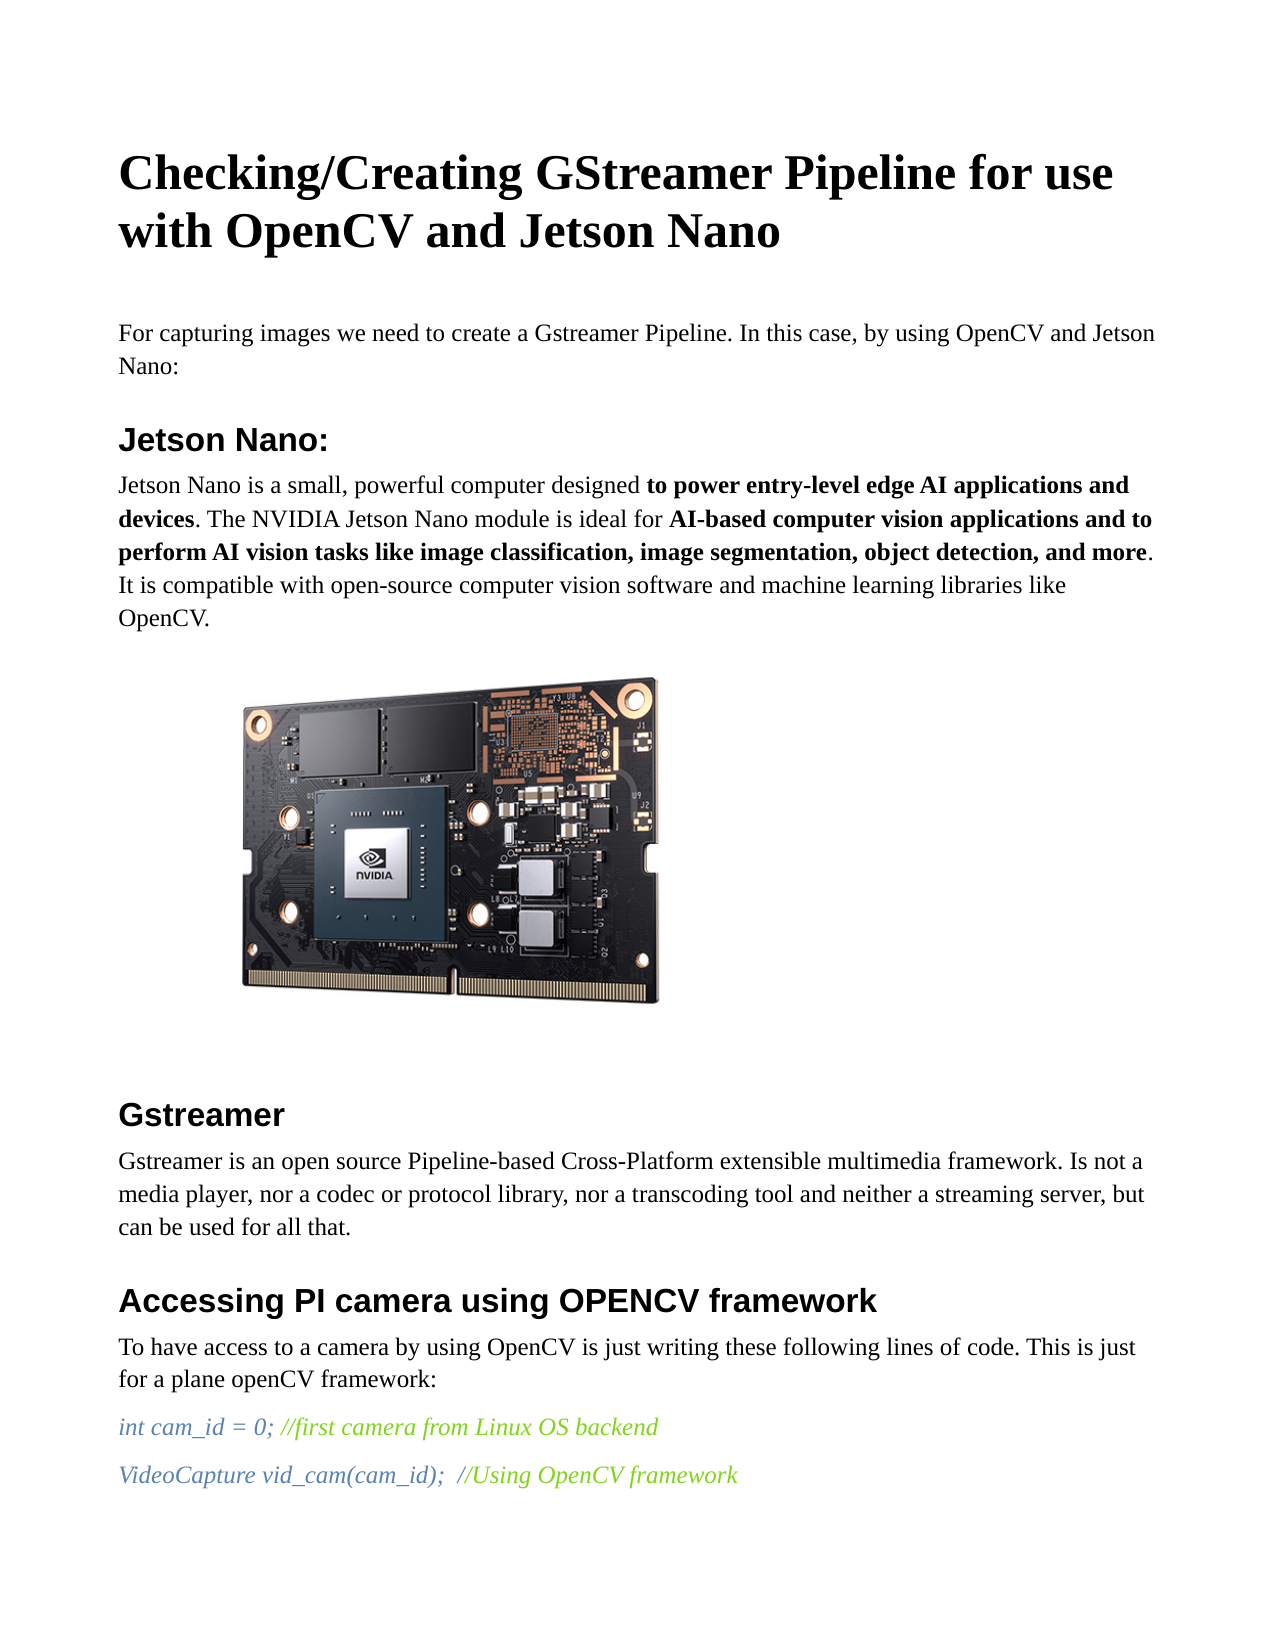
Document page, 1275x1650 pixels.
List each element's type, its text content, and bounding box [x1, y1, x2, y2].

text To have access to a camera by using OpenCV is just writing these following lines of code. This is just for a plane openCV framework: [118, 1332, 1157, 1393]
text int cam_id = 0; //first camera from Linux OS backend [118, 1412, 1157, 1441]
text Gstreamer is an open source Pipeline-based Cross-Platform extensible multimedia framework. Is not a media player, nor a codec or protocol library, nor a transcoding tool and neither a streaming server, but can be used for all that. [118, 1146, 1157, 1241]
text VideoCapture vid_cam(cam_id); //Using OpenCV framework [118, 1460, 1157, 1488]
subtitle Accessing PI camera using OPENCV framework [118, 1281, 1157, 1319]
picture [145, 661, 789, 1023]
subtitle Checking/Creating GStreamer Pipeline for use with OpenCV and Jetson Nano [118, 143, 1157, 258]
text Jetson Nano is a small, powerful computer designed to power entry-level edge AI applications and devices. The NVIDIA Jetson Nano module is ideal for AI-based computer vision applications and to perform AI vision tasks like image classification, image segmentation, object detection, and more. It is compatible with open-source computer vision software and machine learning libraries like OpenCV. [118, 471, 1157, 631]
subtitle Gstreamer [118, 1095, 1157, 1134]
text For capturing images we need to create a Gstreamer Pipeline. In this case, by using OpenCV and Jetson Nano: [118, 318, 1157, 380]
subtitle Jetson Nano: [118, 420, 1157, 458]
